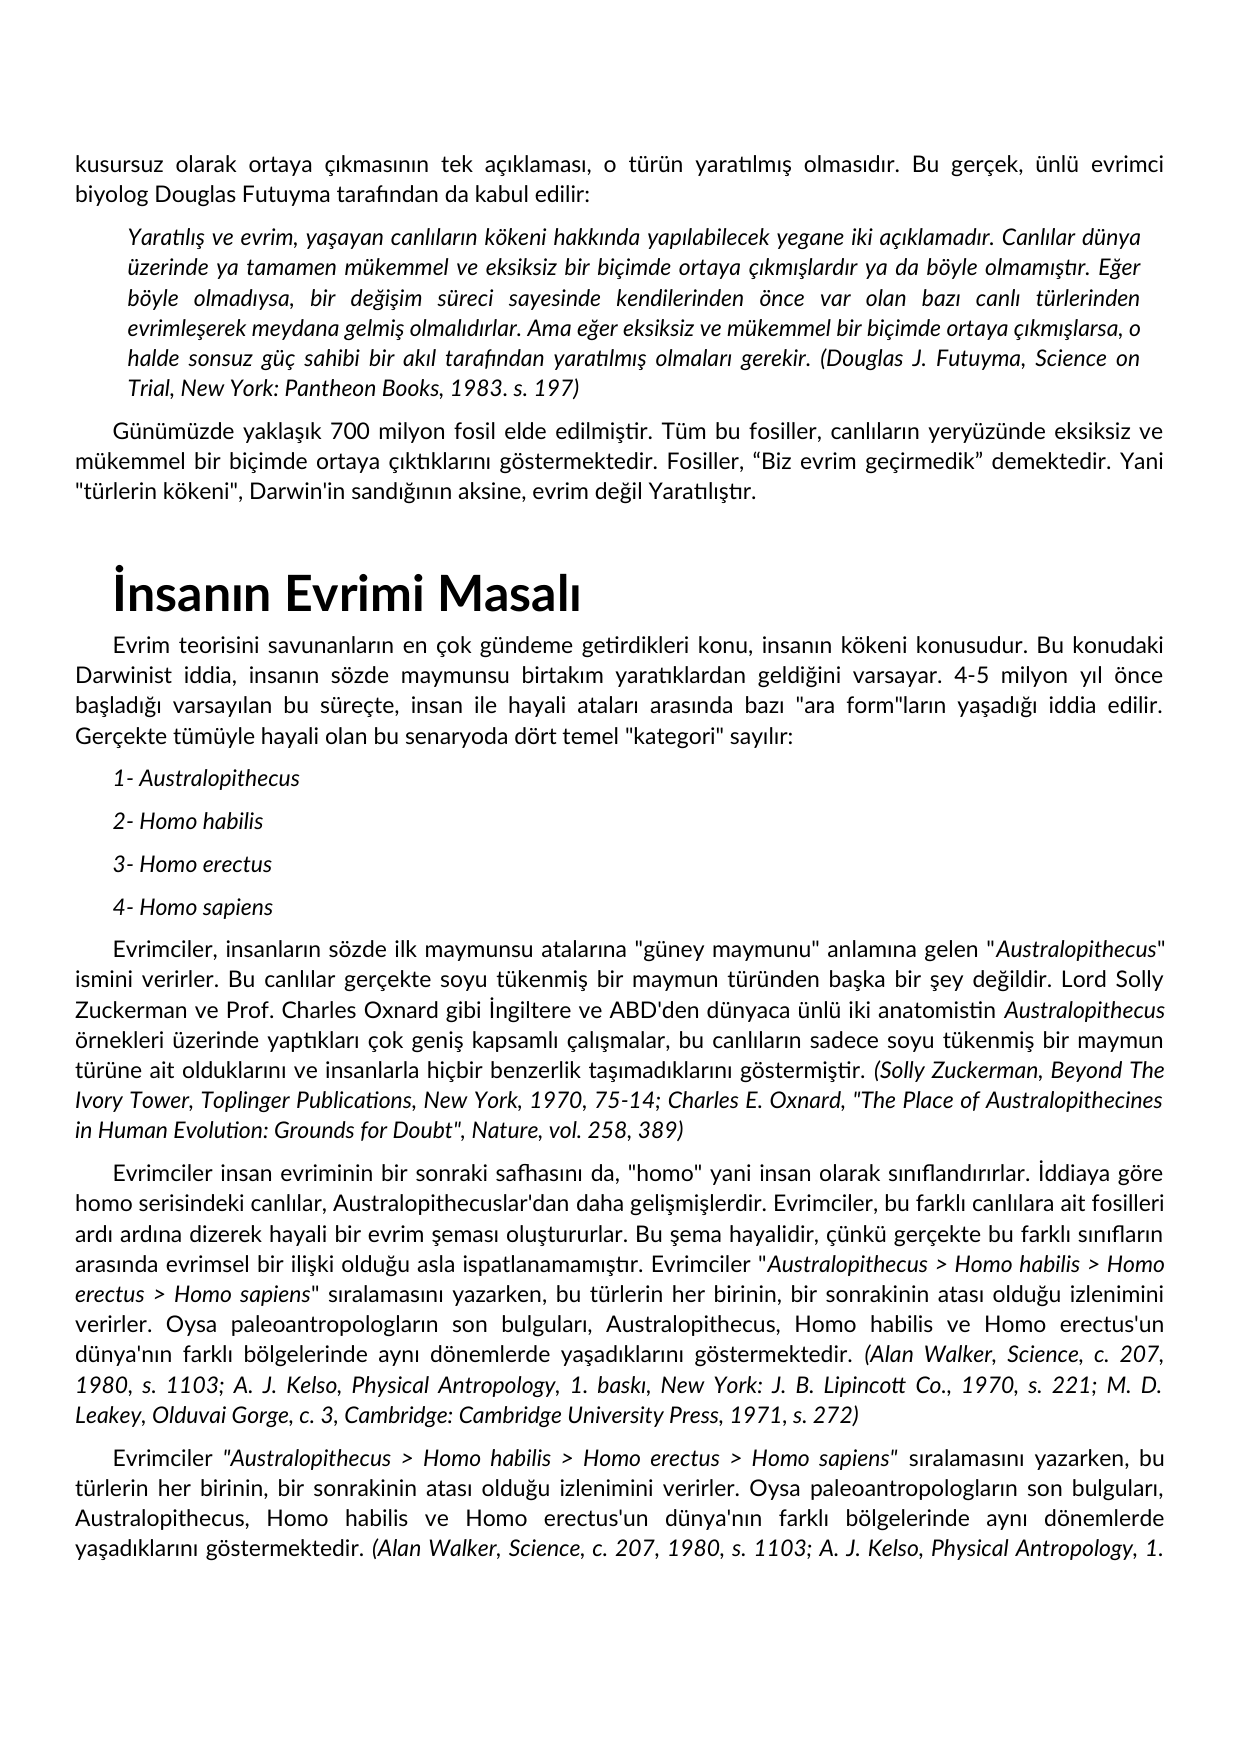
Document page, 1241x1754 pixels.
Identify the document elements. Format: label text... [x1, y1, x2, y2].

text Evrimciler insan evriminin bir sonraki safhasını da, "homo" yani insan olarak sınıflandırırlar. İddiaya göre homo serisindeki canlılar, Australopithecuslar'dan daha gelişmişlerdir. Evrimciler, bu farklı canlılara ait fosilleri ardı ardına dizerek hayali bir evrim şeması oluştururlar. Bu şema hayalidir, çünkü gerçekte bu farklı sınıfların arasında evrimsel bir ilişki olduğu asla ispatlanamamıştır. Evrimciler "Australopithecus > Homo habilis > Homo erectus > Homo sapiens" sıralamasını yazarken, bu türlerin her birinin, bir sonrakinin atası olduğu izlenimini verirler. Oysa paleoantropologların son bulguları, Australopithecus, Homo habilis ve Homo erectus'un dünya'nın farklı bölgelerinde aynı dönemlerde yaşadıklarını göstermektedir. (Alan Walker, Science, c. 207, 1980, s. 1103; A. J. Kelso, Physical Antropology, 1. baskı, New York: J. B. Lipincott Co., 1970, s. 221; M. D. Leakey, Olduvai Gorge, c. 3, Cambridge: Cambridge University Press, 1971, s. 272) [75, 1159, 1165, 1428]
text 4- Homo sapiens [75, 892, 1165, 920]
text Evrimciler, insanların sözde ilk maymunsu atalarına "güney maymunu" anlamına gelen "Australopithecus" ismini verirler. Bu canlılar gerçekte soyu tükenmiş bir maymun türünden başka bir şey değildir. Lord Solly Zuckerman ve Prof. Charles Oxnard gibi İngiltere ve ABD'den dünyaca ünlü iki anatomistin Australopithecus örnekleri üzerinde yaptıkları çok geniş kapsamlı çalışmalar, bu canlıların sadece soyu tükenmiş bir maymun türüne ait olduklarını ve insanlarla hiçbir benzerlik taşımadıklarını göstermiştir. (Solly Zuckerman, Beyond The Ivory Tower, Toplinger Publications, New York, 1970, 75-14; Charles E. Oxnard, "The Place of Australopithecines in Human Evolution: Grounds for Doubt", Nature, vol. 258, 389) [75, 935, 1165, 1144]
text Evrimciler "Australopithecus > Homo habilis > Homo erectus > Homo sapiens" sıralamasını yazarken, bu türlerin her birinin, bir sonrakinin atası olduğu izlenimini verirler. Oysa paleoantropologların son bulguları, Australopithecus, Homo habilis ve Homo erectus'un dünya'nın farklı bölgelerinde aynı dönemlerde yaşadıklarını göstermektedir. (Alan Walker, Science, c. 207, 1980, s. 1103; A. J. Kelso, Physical Antropology, 1. [75, 1443, 1165, 1561]
text 3- Homo erectus [75, 849, 1165, 877]
text Evrim teorisini savunanların en çok gündeme getirdikleri konu, insanın kökeni konusudur. Bu konudaki Darwinist iddia, insanın sözde maymunsu birtakım yaratıklardan geldiğini varsayar. 4-5 milyon yıl önce başladığı varsayılan bu süreçte, insan ile hayali ataları arasında bazı "ara form"ların yaşadığı iddia edilir. Gerçekte tümüyle hayali olan bu senaryoda dört temel "kategori" sayılır: [75, 631, 1165, 749]
text 2- Homo habilis [75, 807, 1165, 834]
text Günümüzde yaklaşık 700 milyon fosil elde edilmiştir. Tüm bu fosiller, canlıların yeryüzünde eksiksiz ve mükemmel bir biçimde ortaya çıktıklarını göstermektedir. Fosiller, “Biz evrim geçirmedik” demektedir. Yani "türlerin kökeni", Darwin'in sandığının aksine, evrim değil Yaratılıştır. [75, 417, 1165, 504]
text kusursuz olarak ortaya çıkmasının tek açıklaması, o türün yaratılmış olmasıdır. Bu gerçek, ünlü evrimci biyolog Douglas Futuyma tarafından da kabul edilir: [75, 150, 1165, 208]
text 1- Australopithecus [75, 764, 1165, 792]
text Yaratılış ve evrim, yaşayan canlıların kökeni hakkında yapılabilecek yegane iki açıklamadır. Canlılar dünya üzerinde ya tamamen mükemmel ve eksiksiz bir biçimde ortaya çıkmışlardır ya da böyle olmamıştır. Eğer böyle olmadıysa, bir değişim süreci sayesinde kendilerinden önce var olan bazı canlı türlerinden evrimleşerek meydana gelmiş olmalıdırlar. Ama eğer eksiksiz ve mükemmel bir biçimde ortaya çıkmışlarsa, o halde sonsuz güç sahibi bir akıl tarafından yaratılmış olmaları gerekir. (Douglas J. Futuyma, Science on Trial, New York: Pantheon Books, 1983. s. 197) [127, 223, 1143, 401]
subtitle İnsanın Evrimi Masalı [112, 562, 1165, 622]
